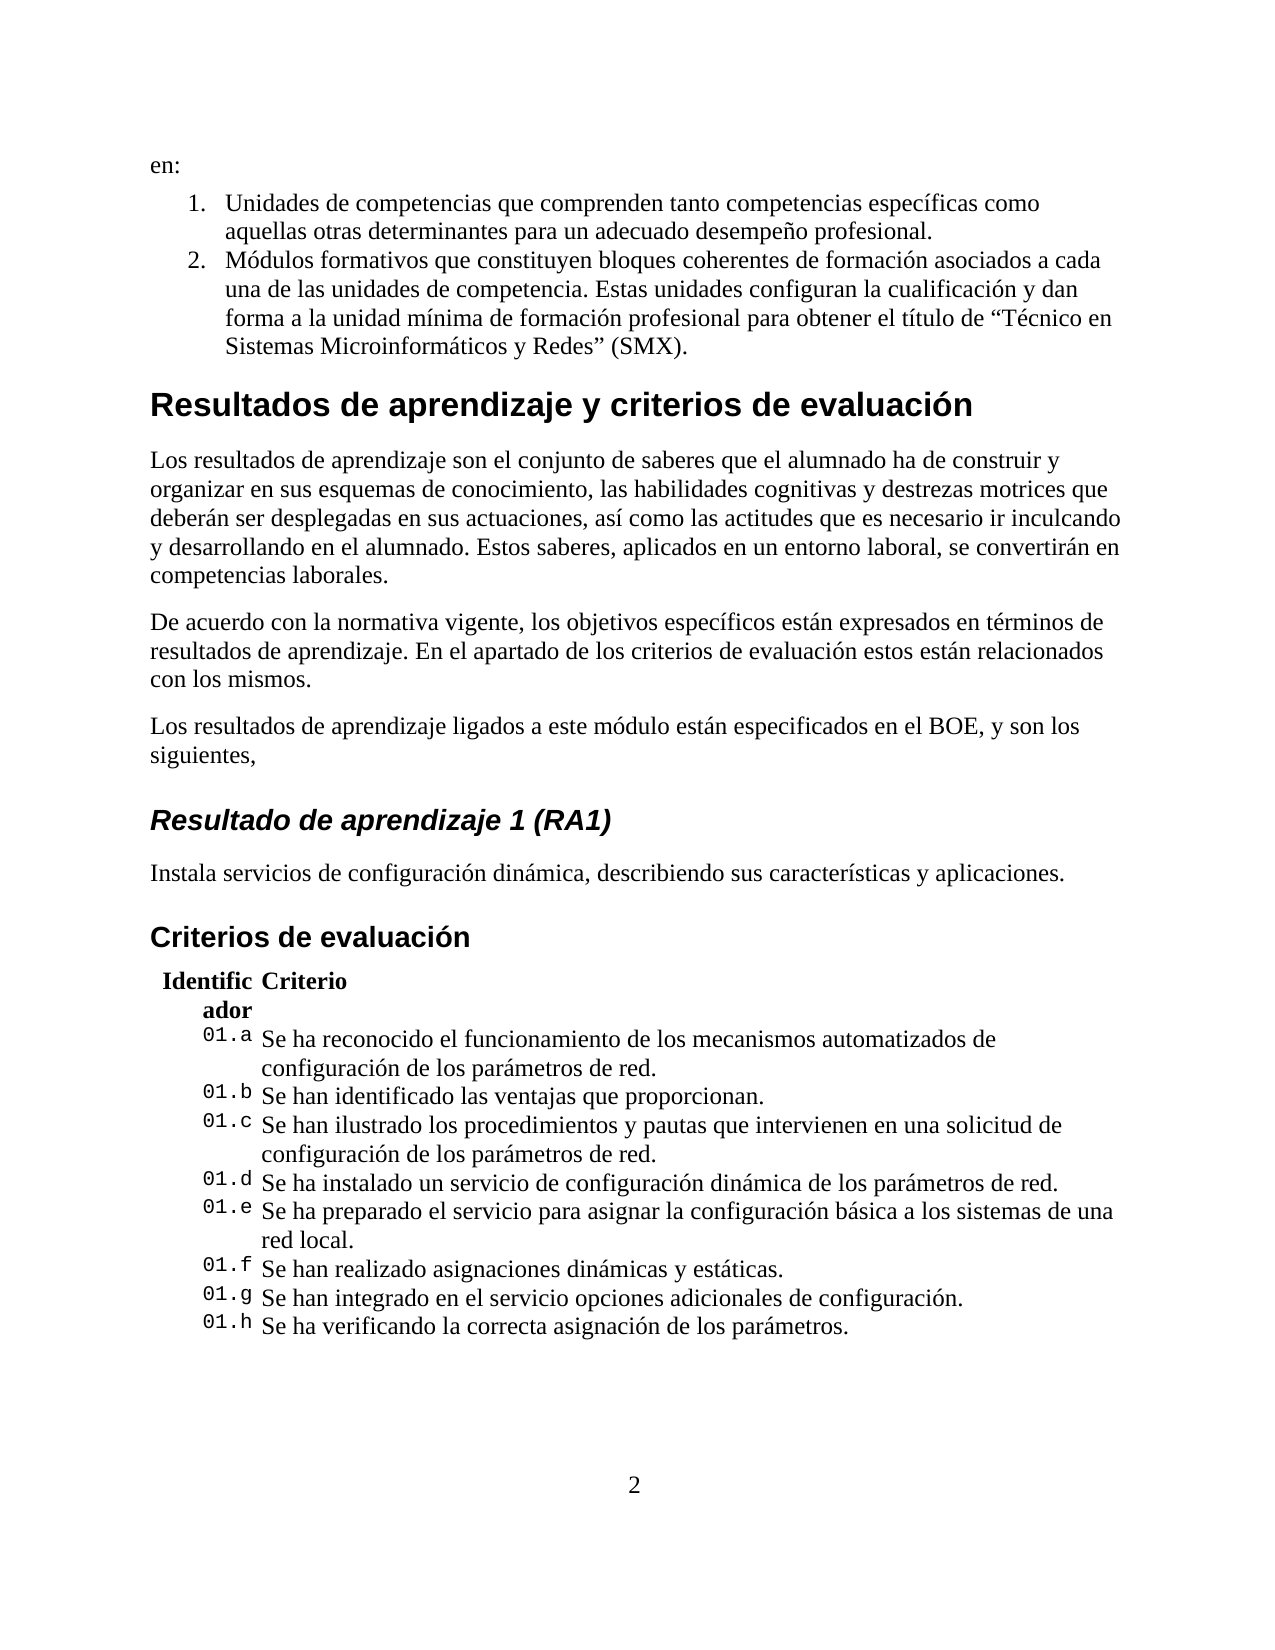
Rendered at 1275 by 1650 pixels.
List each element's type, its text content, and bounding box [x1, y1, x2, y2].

text en: [150, 150, 1125, 179]
table_cell Se han ilustrado los procedimientos y pautas que intervienen en una solicitud de configuración de los parámetros de red. [257, 1110, 1125, 1168]
table_cell Se ha verificando la correcta asignación de los parámetros. [257, 1311, 1125, 1340]
table_cell 01.c [150, 1110, 257, 1168]
text De acuerdo con la normativa vigente, los objetivos específicos están expresados en términos de resultados de aprendizaje. En el apartado de los criterios de evaluación estos están relacionados con los mismos. [150, 607, 1125, 693]
text Los resultados de aprendizaje ligados a este módulo están especificados en el BOE, y son los siguientes, [150, 711, 1125, 769]
table_cell 01.e [150, 1196, 257, 1254]
table_cell 01.f [150, 1254, 257, 1283]
subtitle Resultado de aprendizaje 1 (RA1) [150, 803, 1125, 836]
table_cell Se han integrado en el servicio opciones adicionales de configuración. [257, 1283, 1125, 1311]
table_cell 01.a [150, 1024, 257, 1081]
table_cell Se ha preparado el servicio para asignar la configuración básica a los sistemas de una red local. [257, 1196, 1125, 1254]
table_cell Se han identificado las ventajas que proporcionan. [257, 1081, 1125, 1110]
list Módulos formativos que constituyen bloques coherentes de formación asociados a cada una de las unidades de competencia. Estas unidades configuran la cualificación y dan forma a la unidad mínima de formación profesional para obtener el título de “Técnico en Sistemas Microinformáticos y Redes” (SMX). [187, 245, 1125, 360]
subtitle Resultados de aprendizaje y criterios de evaluación [150, 385, 1125, 424]
subtitle Criterios de evaluación [150, 920, 1125, 954]
table_header Identificador [150, 966, 257, 1024]
text Los resultados de aprendizaje son el conjunto de saberes que el alumnado ha de construir y organizar en sus esquemas de conocimiento, las habilidades cognitivas y destrezas motrices que deberán ser desplegadas en sus actuaciones, así como las actitudes que es necesario ir inculcando y desarrollando en el alumnado. Estos saberes, aplicados en un entorno laboral, se convertirán en competencias laborales. [150, 445, 1125, 589]
table_cell 01.b [150, 1081, 257, 1110]
table_cell 01.d [150, 1168, 257, 1196]
table_cell Se ha instalado un servicio de configuración dinámica de los parámetros de red. [257, 1168, 1125, 1196]
text Instala servicios de configuración dinámica, describiendo sus características y aplicaciones. [150, 858, 1125, 886]
table_cell Se han realizado asignaciones dinámicas y estáticas. [257, 1254, 1125, 1283]
table_header Criterio [257, 966, 1125, 1024]
list Unidades de competencias que comprenden tanto competencias específicas como aquellas otras determinantes para un adecuado desempeño profesional. [187, 188, 1125, 245]
table_cell 01.h [150, 1311, 257, 1340]
table_cell 01.g [150, 1283, 257, 1311]
table_cell Se ha reconocido el funcionamiento de los mecanismos automatizados de configuración de los parámetros de red. [257, 1024, 1125, 1081]
